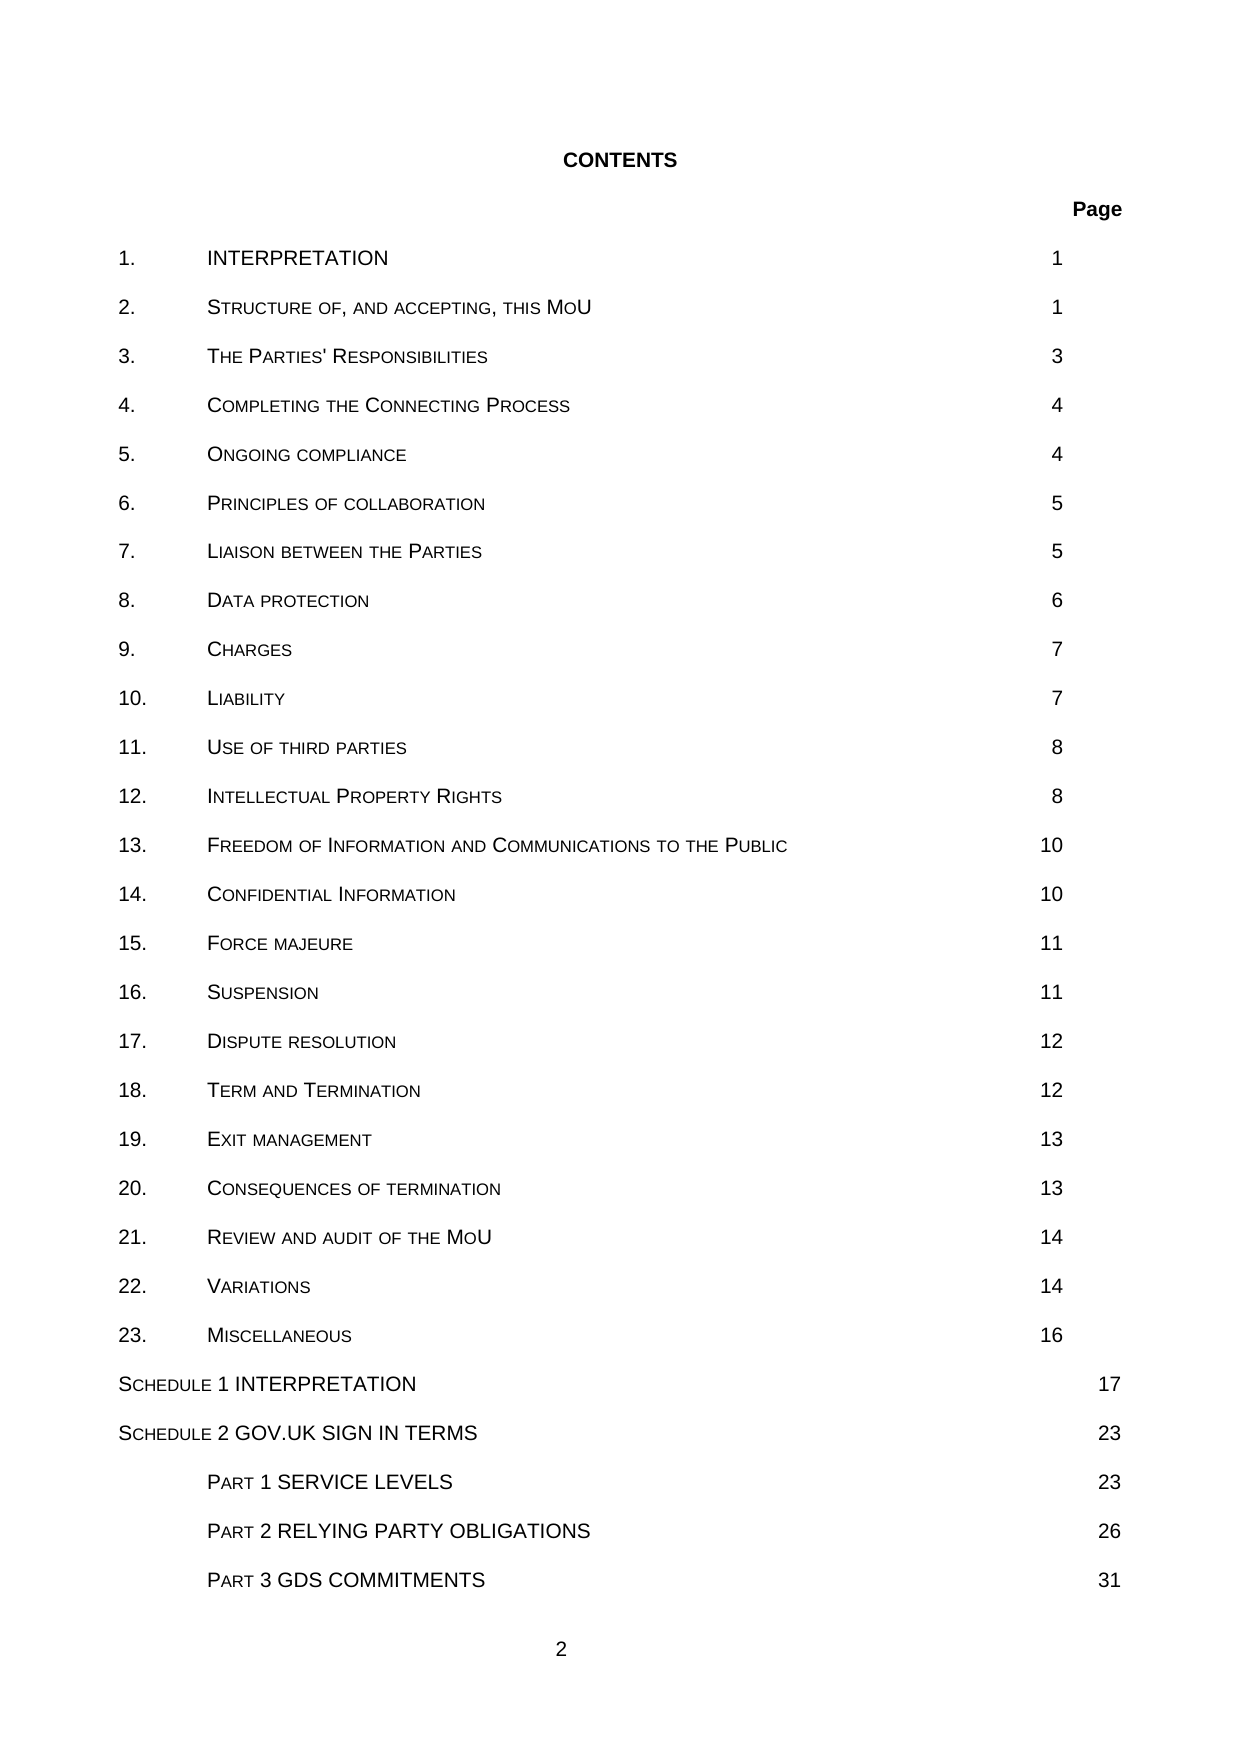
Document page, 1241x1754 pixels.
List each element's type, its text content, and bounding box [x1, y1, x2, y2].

text 5. Ongoing compliance 4 [118, 441, 1063, 465]
text Part 1 SERVICE LEVELS 23 [207, 1469, 1122, 1493]
text 15. Force majeure 11 [118, 931, 1063, 955]
text Schedule 1 INTERPRETATION 17 [118, 1372, 1122, 1396]
text Part 2 RELYING PARTY OBLIGATIONS 26 [207, 1518, 1122, 1542]
text 16. Suspension 11 [118, 980, 1063, 1004]
text 6. Principles of collaboration 5 [118, 490, 1063, 514]
text 9. Charges 7 [118, 637, 1063, 661]
text 4. Completing the Connecting Process 4 [118, 392, 1063, 416]
text 8. Data protection 6 [118, 588, 1063, 612]
text 22. Variations 14 [118, 1274, 1063, 1298]
text 10. Liability 7 [118, 686, 1063, 710]
text 12. Intellectual Property Rights 8 [118, 784, 1063, 808]
text 19. Exit management 13 [118, 1127, 1063, 1151]
text 1. INTERPRETATION 1 [118, 246, 1063, 269]
text 21. Review and audit of the MoU 14 [118, 1225, 1063, 1249]
text Schedule 2 GOV.UK SIGN IN TERMS 23 [118, 1421, 1122, 1444]
text 11. Use of third parties 8 [118, 735, 1063, 759]
text 13. Freedom of Information and Communications to the Public 10 [118, 833, 1063, 857]
subtitle CONTENTS [118, 148, 1122, 172]
text 18. Term and Termination 12 [118, 1078, 1063, 1102]
text 2. Structure of, and accepting, this MoU 1 [118, 294, 1063, 318]
text 7. Liaison between the Parties 5 [118, 539, 1063, 563]
text 17. Dispute resolution 12 [118, 1029, 1063, 1053]
text 23. Miscellaneous 16 [118, 1323, 1063, 1347]
text 3. The Parties' Responsibilities 3 [118, 343, 1063, 367]
text 14. Confidential Information 10 [118, 882, 1063, 906]
text Page [118, 197, 1122, 221]
text 20. Consequences of termination 13 [118, 1176, 1063, 1200]
text Part 3 GDS COMMITMENTS 31 [207, 1567, 1122, 1591]
